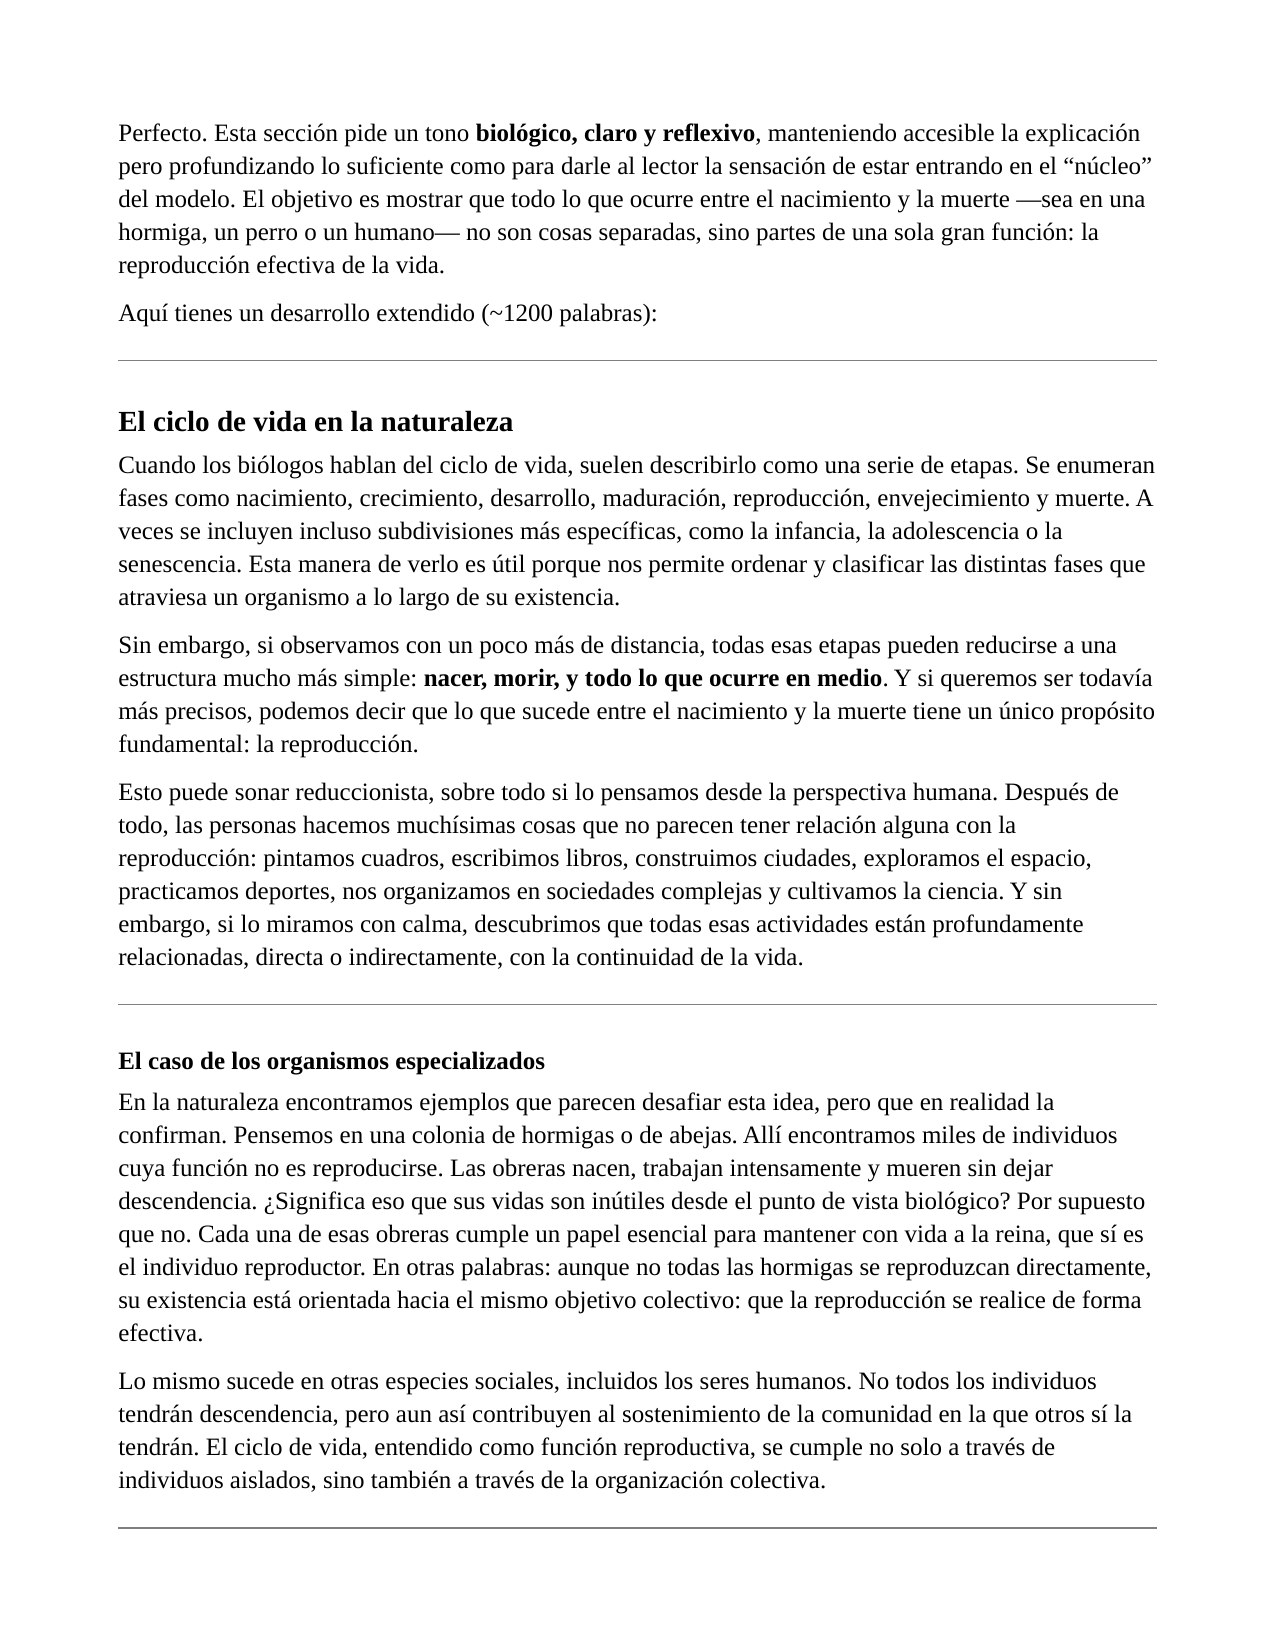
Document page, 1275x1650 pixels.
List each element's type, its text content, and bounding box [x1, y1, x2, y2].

text En la naturaleza encontramos ejemplos que parecen desafiar esta idea, pero que en realidad la confirman. Pensemos en una colonia de hormigas o de abejas. Allí encontramos miles de individuos cuya función no es reproducirse. Las obreras nacen, trabajan intensamente y mueren sin dejar descendencia. ¿Significa eso que sus vidas son inútiles desde el punto de vista biológico? Por supuesto que no. Cada una de esas obreras cumple un papel esencial para mantener con vida a la reina, que sí es el individuo reproductor. En otras palabras: aunque no todas las hormigas se reproduzcan directamente, su existencia está orientada hacia el mismo objetivo colectivo: que la reproducción se realice de forma efectiva. [118, 1087, 1157, 1347]
text Lo mismo sucede en otras especies sociales, incluidos los seres humanos. No todos los individuos tendrán descendencia, pero aun así contribuyen al sostenimiento de la comunidad en la que otros sí la tendrán. El ciclo de vida, entendido como función reproductiva, se cumple no solo a través de individuos aislados, sino también a través de la organización colectiva. [118, 1366, 1157, 1494]
subtitle El caso de los organismos especializados [118, 1046, 1157, 1075]
text Esto puede sonar reduccionista, sobre todo si lo pensamos desde la perspectiva humana. Después de todo, las personas hacemos muchísimas cosas que no parecen tener relación alguna con la reproducción: pintamos cuadros, escribimos libros, construimos ciudades, exploramos el espacio, practicamos deportes, nos organizamos en sociedades complejas y cultivamos la ciencia. Y sin embargo, si lo miramos con calma, descubrimos que todas esas actividades están profundamente relacionadas, directa o indirectamente, con la continuidad de la vida. [118, 777, 1157, 971]
text Perfecto. Esta sección pide un tono biológico, claro y reflexivo, manteniendo accesible la explicación pero profundizando lo suficiente como para darle al lector la sensación de estar entrando en el “núcleo” del modelo. El objetivo es mostrar que todo lo que ocurre entre el nacimiento y la muerte —sea en una hormiga, un perro o un humano— no son cosas separadas, sino partes de una sola gran función: la reproducción efectiva de la vida. [118, 118, 1157, 279]
text Sin embargo, si observamos con un poco más de distancia, todas esas etapas pueden reducirse a una estructura mucho más simple: nacer, morir, y todo lo que ocurre en medio. Y si queremos ser todavía más precisos, podemos decir que lo que sucede entre el nacimiento y la muerte tiene un único propósito fundamental: la reproducción. [118, 630, 1157, 758]
text Aquí tienes un desarrollo extendido (~1200 palabras): [118, 298, 1157, 327]
subtitle El ciclo de vida en la naturaleza [118, 404, 1157, 438]
text Cuando los biólogos hablan del ciclo de vida, suelen describirlo como una serie de etapas. Se enumeran fases como nacimiento, crecimiento, desarrollo, maduración, reproducción, envejecimiento y muerte. A veces se incluyen incluso subdivisiones más específicas, como la infancia, la adolescencia o la senescencia. Esta manera de verlo es útil porque nos permite ordenar y clasificar las distintas fases que atraviesa un organismo a lo largo de su existencia. [118, 450, 1157, 611]
